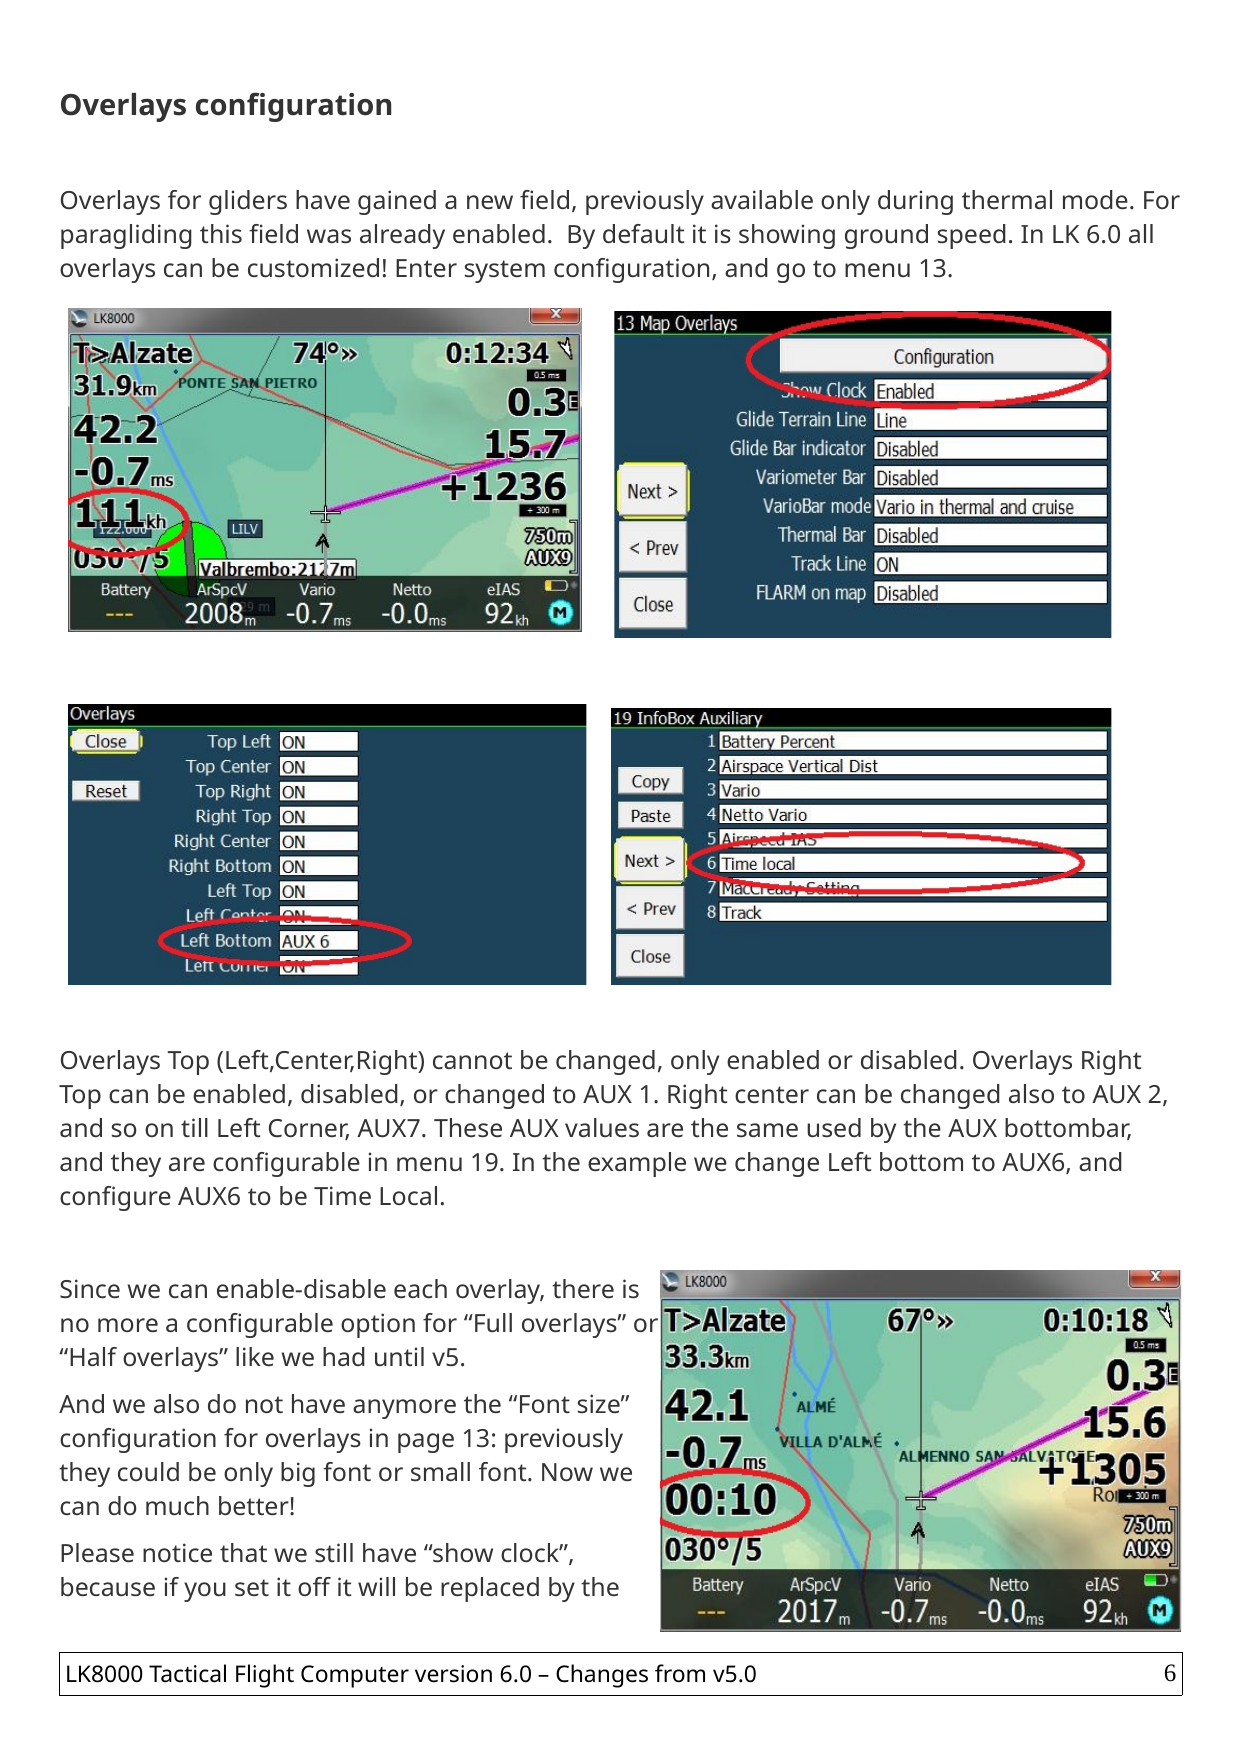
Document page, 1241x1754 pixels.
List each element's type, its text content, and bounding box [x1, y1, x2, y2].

picture [68, 704, 587, 985]
subtitle Overlays configuration [59, 84, 1181, 124]
text And we also do not have anymore the “Font size” configuration for overlays in page 13: previously they could be only big font or small font. Now we can do much better! [59, 1387, 660, 1523]
picture [660, 1270, 1182, 1632]
text Since we can enable-disable each overlay, there is no more a configurable option for “Full overlays” or “Half overlays” like we had until v5. [59, 1272, 660, 1374]
text Please notice that we still have “show clock”, because if you set it off it will be replaced by the [59, 1535, 660, 1603]
picture [611, 708, 1112, 985]
picture [614, 311, 1112, 638]
picture [68, 308, 582, 632]
text Overlays Top (Left,Center,Right) cannot be changed, only enabled or disabled. Overlays Right Top can be enabled, disabled, or changed to AUX 1. Right center can be changed also to AUX 2, and so on till Left Corner, AUX7. These AUX values are the same used by the AUX bottombar, and they are configurable in menu 19. In the example we change Left bottom to AUX6, and configure AUX6 to be Time Local. [59, 1042, 1181, 1213]
text Overlays for gliders have gained a new field, previously available only during thermal mode. For paragliding this field was already enabled. By default it is showing ground speed. In LK 6.0 all overlays can be customized! Enter system configuration, and go to menu 13. [59, 183, 1181, 285]
